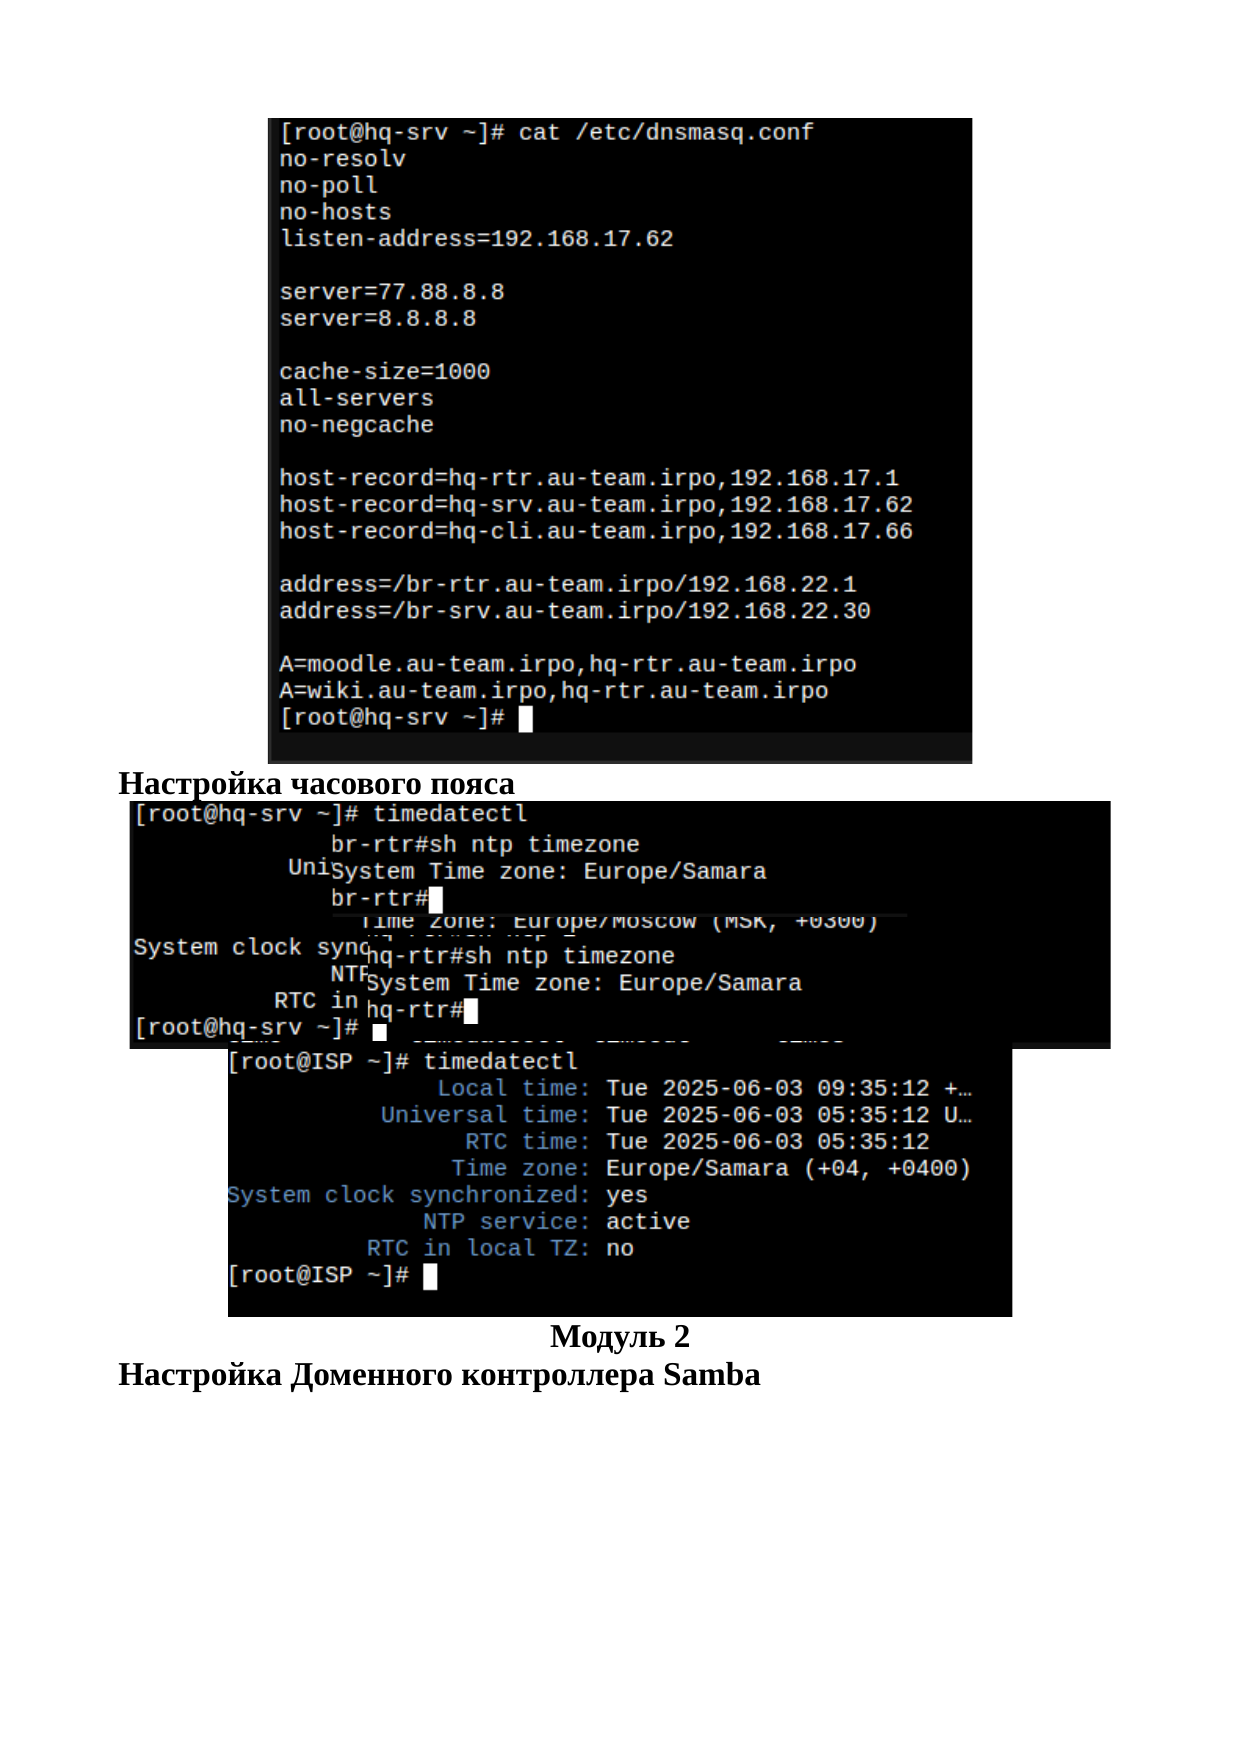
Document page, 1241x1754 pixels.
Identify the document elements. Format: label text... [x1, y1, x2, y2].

text Модуль 2 [118, 1070, 1122, 1354]
text Настройка часового пояса [118, 147, 1122, 802]
text Настройка Доменного контроллера Samba [118, 1354, 1122, 1393]
